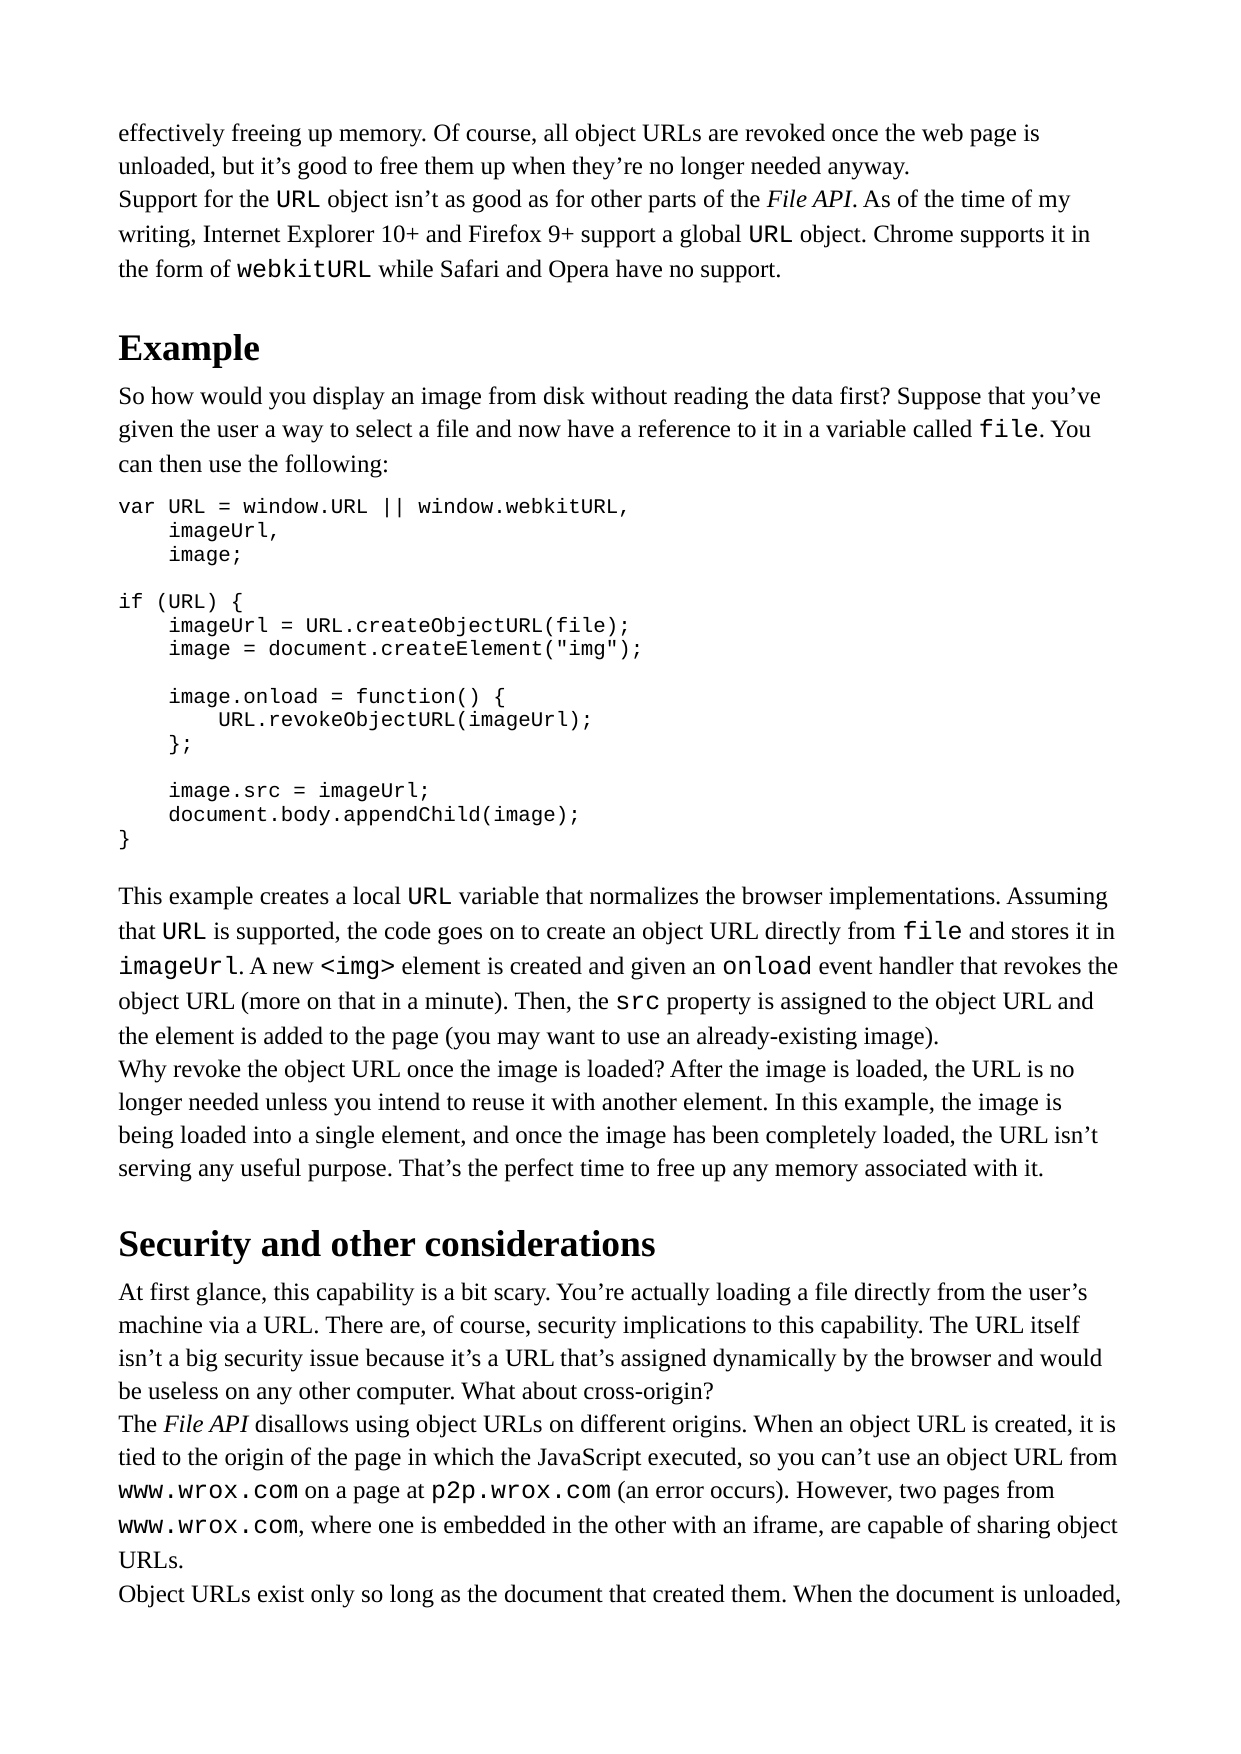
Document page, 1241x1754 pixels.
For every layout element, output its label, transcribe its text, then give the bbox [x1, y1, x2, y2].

text } [118, 828, 1122, 851]
text document.body.appendChild(image); [118, 804, 1122, 828]
text image; [118, 544, 1122, 567]
text This example creates a local URL variable that normalizes the browser implementations. Assuming that URL is supported, the code goes on to create an object URL directly from file and stores it in imageUrl. A new <img> element is created and given an onload event handler that revokes the object URL (more on that in a minute). Then, the src property is assigned to the object URL and the element is added to the page (you may want to use an already-existing image). Why revoke the object URL once the image is loaded? After the image is loaded, the URL is no longer needed unless you intend to reuse it with another element. In this example, the image is being loaded into a single element, and once the image has been completely loaded, the URL isn’t serving any useful purpose. That’s the perfect time to free up any memory associated with it. [118, 881, 1122, 1182]
subtitle Example [118, 325, 1122, 368]
text effectively freeing up memory. Of course, all object URLs are revoked once the web page is unloaded, but it’s good to free them up when they’re no longer needed anyway. Support for the URL object isn’t as good as for other parts of the File API. As of the time of my writing, Internet Explorer 10+ and Firefox 9+ support a global URL object. Chrome supports it in the form of webkitURL while Safari and Opera have no support. [118, 118, 1122, 285]
text image = document.createElement("img"); [118, 638, 1122, 662]
text image.src = imageUrl; [118, 780, 1122, 804]
subtitle Security and other considerations [118, 1222, 1122, 1265]
text if (URL) { [118, 591, 1122, 615]
text imageUrl = URL.createObjectURL(file); [118, 615, 1122, 638]
text At first glance, this capability is a bit scary. You’re actually loading a file directly from the user’s machine via a URL. There are, of course, security implications to this capability. The URL itself isn’t a big security issue because it’s a URL that’s assigned dynamically by the browser and would be useless on any other computer. What about cross-origin? The File API disallows using object URLs on different origins. When an object URL is created, it is tied to the origin of the page in which the JavaScript executed, so you can’t use an object URL from www.wrox.com on a page at p2p.wrox.com (an error occurs). However, two pages from www.wrox.com, where one is embedded in the other with an iframe, are capable of sharing object URLs. Object URLs exist only so long as the document that created them. When the document is unloaded, [118, 1277, 1122, 1607]
text So how would you display an image from disk without reading the data first? Suppose that you’ve given the user a way to select a file and now have a reference to it in a variable called file. You can then use the following: [118, 381, 1122, 478]
text imageUrl, [118, 520, 1122, 544]
text image.onload = function() { [118, 686, 1122, 709]
text }; [118, 733, 1122, 757]
text var URL = window.URL || window.webkitURL, [118, 497, 1122, 520]
text URL.revokeObjectURL(imageUrl); [118, 709, 1122, 733]
